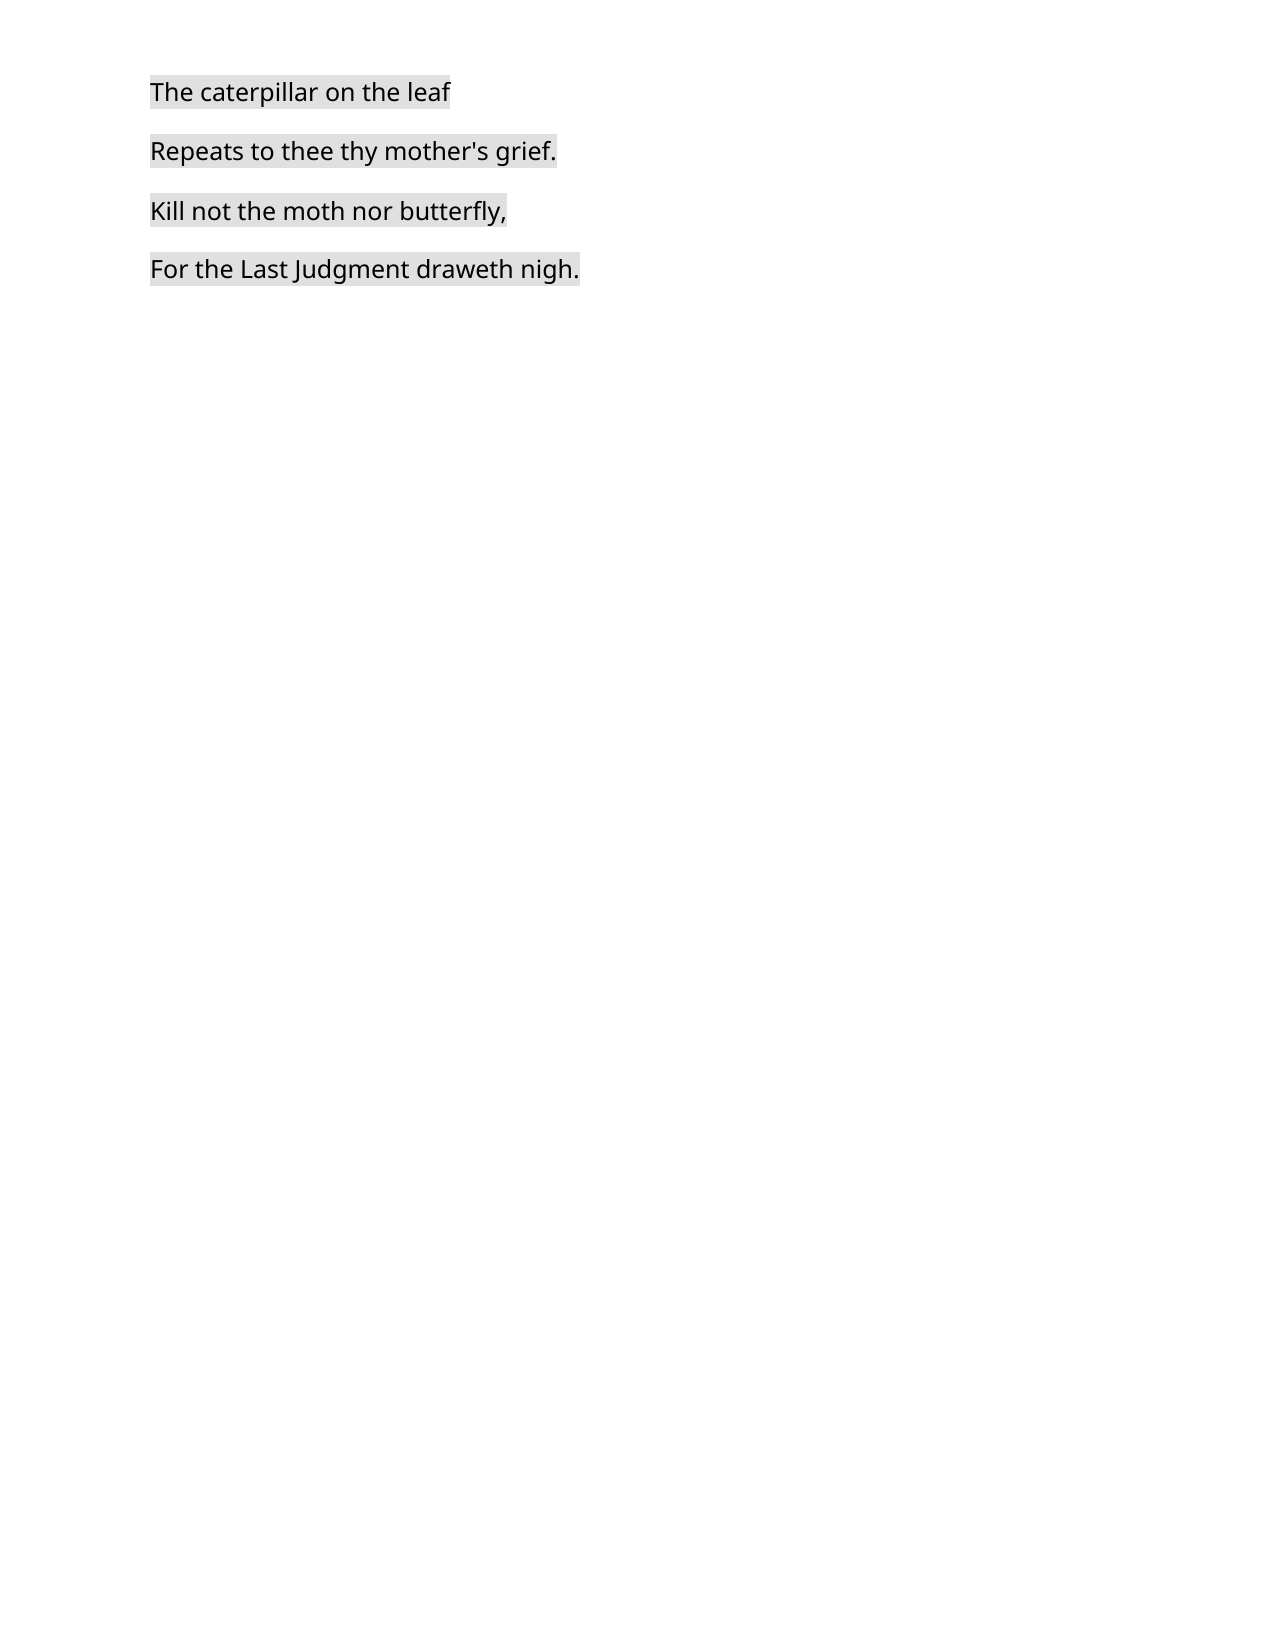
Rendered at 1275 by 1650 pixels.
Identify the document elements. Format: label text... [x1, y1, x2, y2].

text Repeats to thee thy mother's grief. [150, 134, 1125, 168]
text The caterpillar on the leaf [150, 75, 1125, 109]
text Kill not the moth nor butterfly, [150, 193, 1125, 227]
text For the Last Judgment draweth nigh. [150, 252, 1125, 286]
